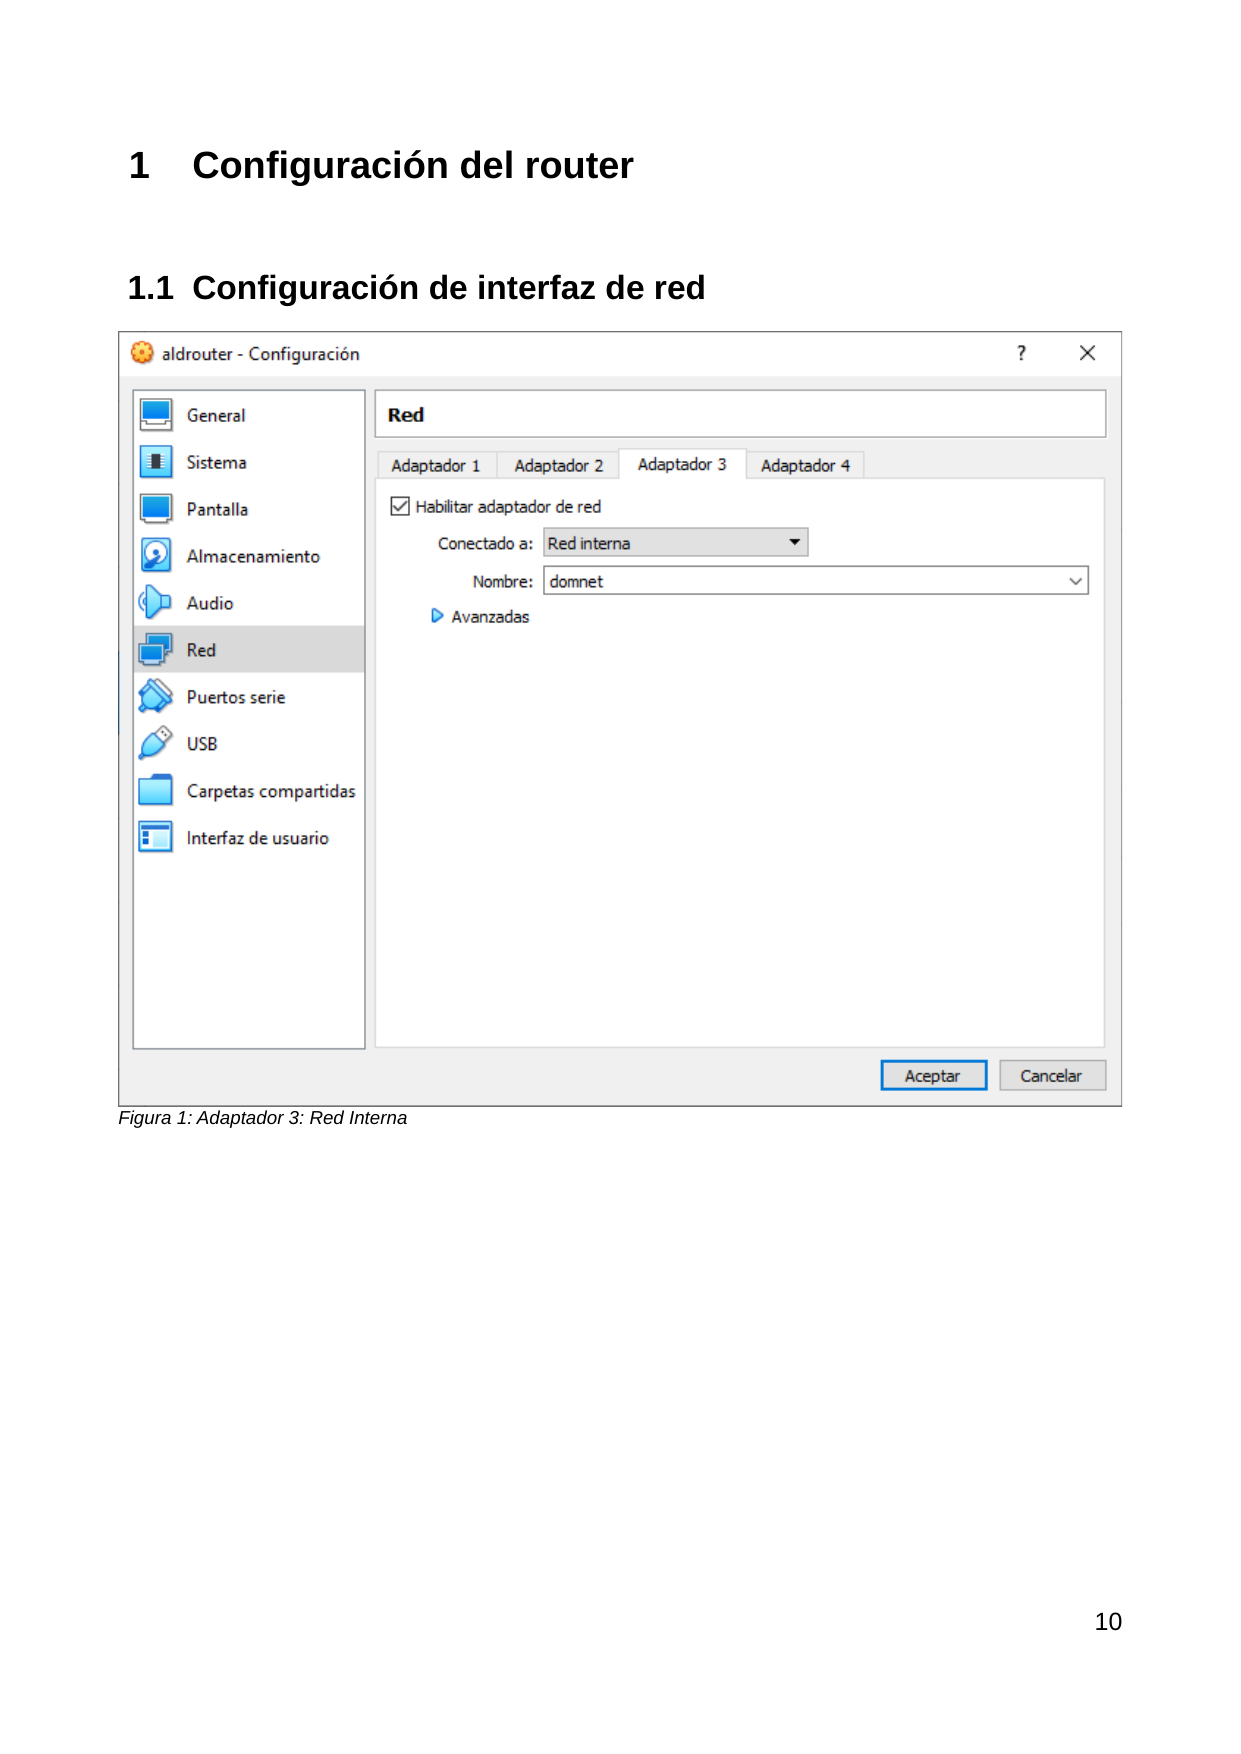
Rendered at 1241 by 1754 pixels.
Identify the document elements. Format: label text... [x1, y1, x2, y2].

subtitle Configuración de interfaz de red [118, 268, 1122, 307]
picture [118, 331, 1123, 1107]
text Figura 1: Adaptador 3: Red Interna [118, 1107, 1122, 1128]
subtitle Configuración del router [118, 143, 1122, 187]
